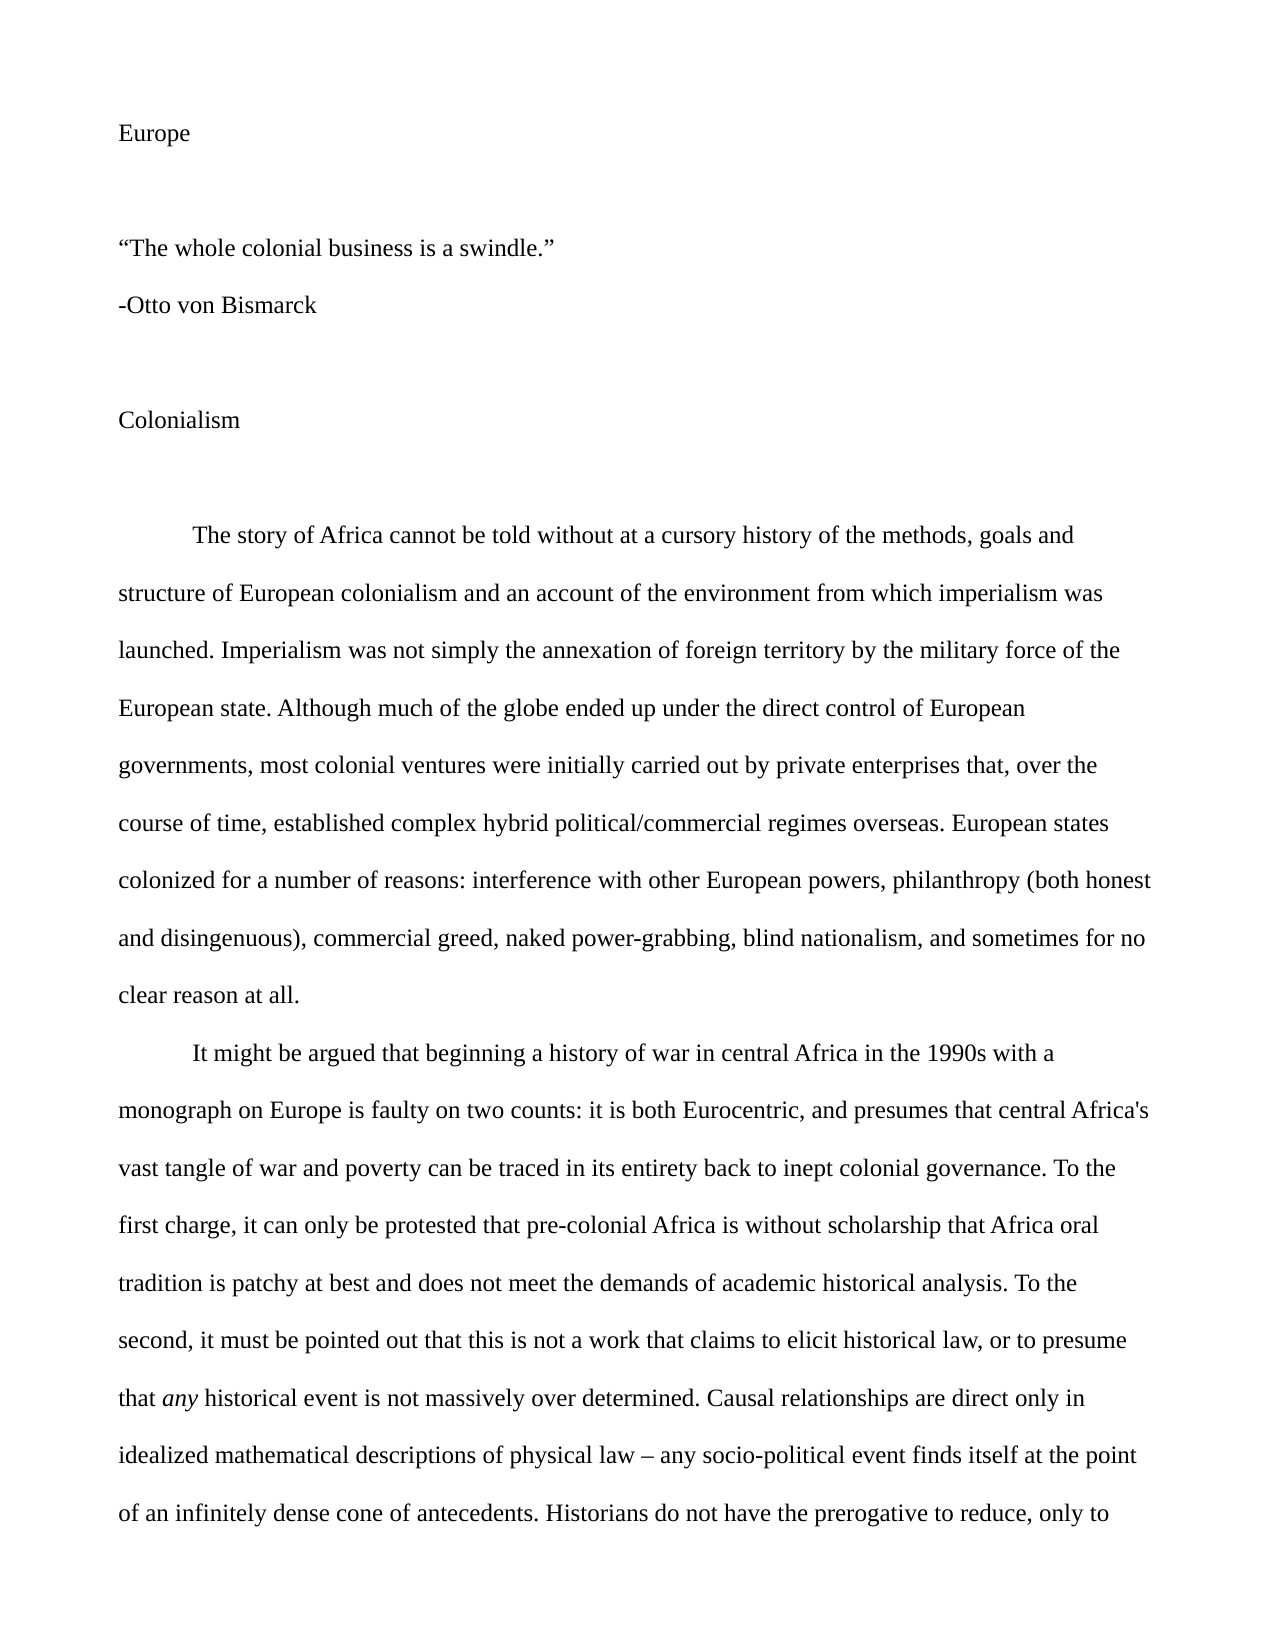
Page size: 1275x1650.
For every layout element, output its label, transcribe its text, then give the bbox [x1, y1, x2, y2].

text -Otto von Bismarck [118, 291, 1157, 319]
text Europe [118, 118, 1157, 147]
text Colonialism [118, 406, 1157, 434]
text It might be argued that beginning a history of war in central Africa in the 1990s with a monograph on Europe is faulty on two counts: it is both Eurocentric, and presumes that central Africa's vast tangle of war and poverty can be traced in its entirety back to inept colonial governance. To the first charge, it can only be protested that pre-colonial Africa is without scholarship that Africa oral tradition is patchy at best and does not meet the demands of academic historical analysis. To the second, it must be pointed out that this is not a work that claims to elicit historical law, or to presume that any historical event is not massively over determined. Causal relationships are direct only in idealized mathematical descriptions of physical law – any socio-political event finds itself at the point of an infinitely dense cone of antecedents. Historians do not have the prerogative to reduce, only to [118, 1038, 1157, 1527]
text The story of Africa cannot be told without at a cursory history of the methods, goals and structure of European colonialism and an account of the environment from which imperialism was launched. Imperialism was not simply the annexation of foreign territory by the military force of the European state. Although much of the globe ended up under the direct control of European governments, most colonial ventures were initially carried out by private enterprises that, over the course of time, established complex hybrid political/commercial regimes overseas. European states colonized for a number of reasons: interference with other European powers, philanthropy (both honest and disingenuous), commercial greed, naked power-grabbing, blind nationalism, and sometimes for no clear reason at all. [118, 521, 1157, 1009]
text “The whole colonial business is a swindle.” [118, 233, 1157, 262]
